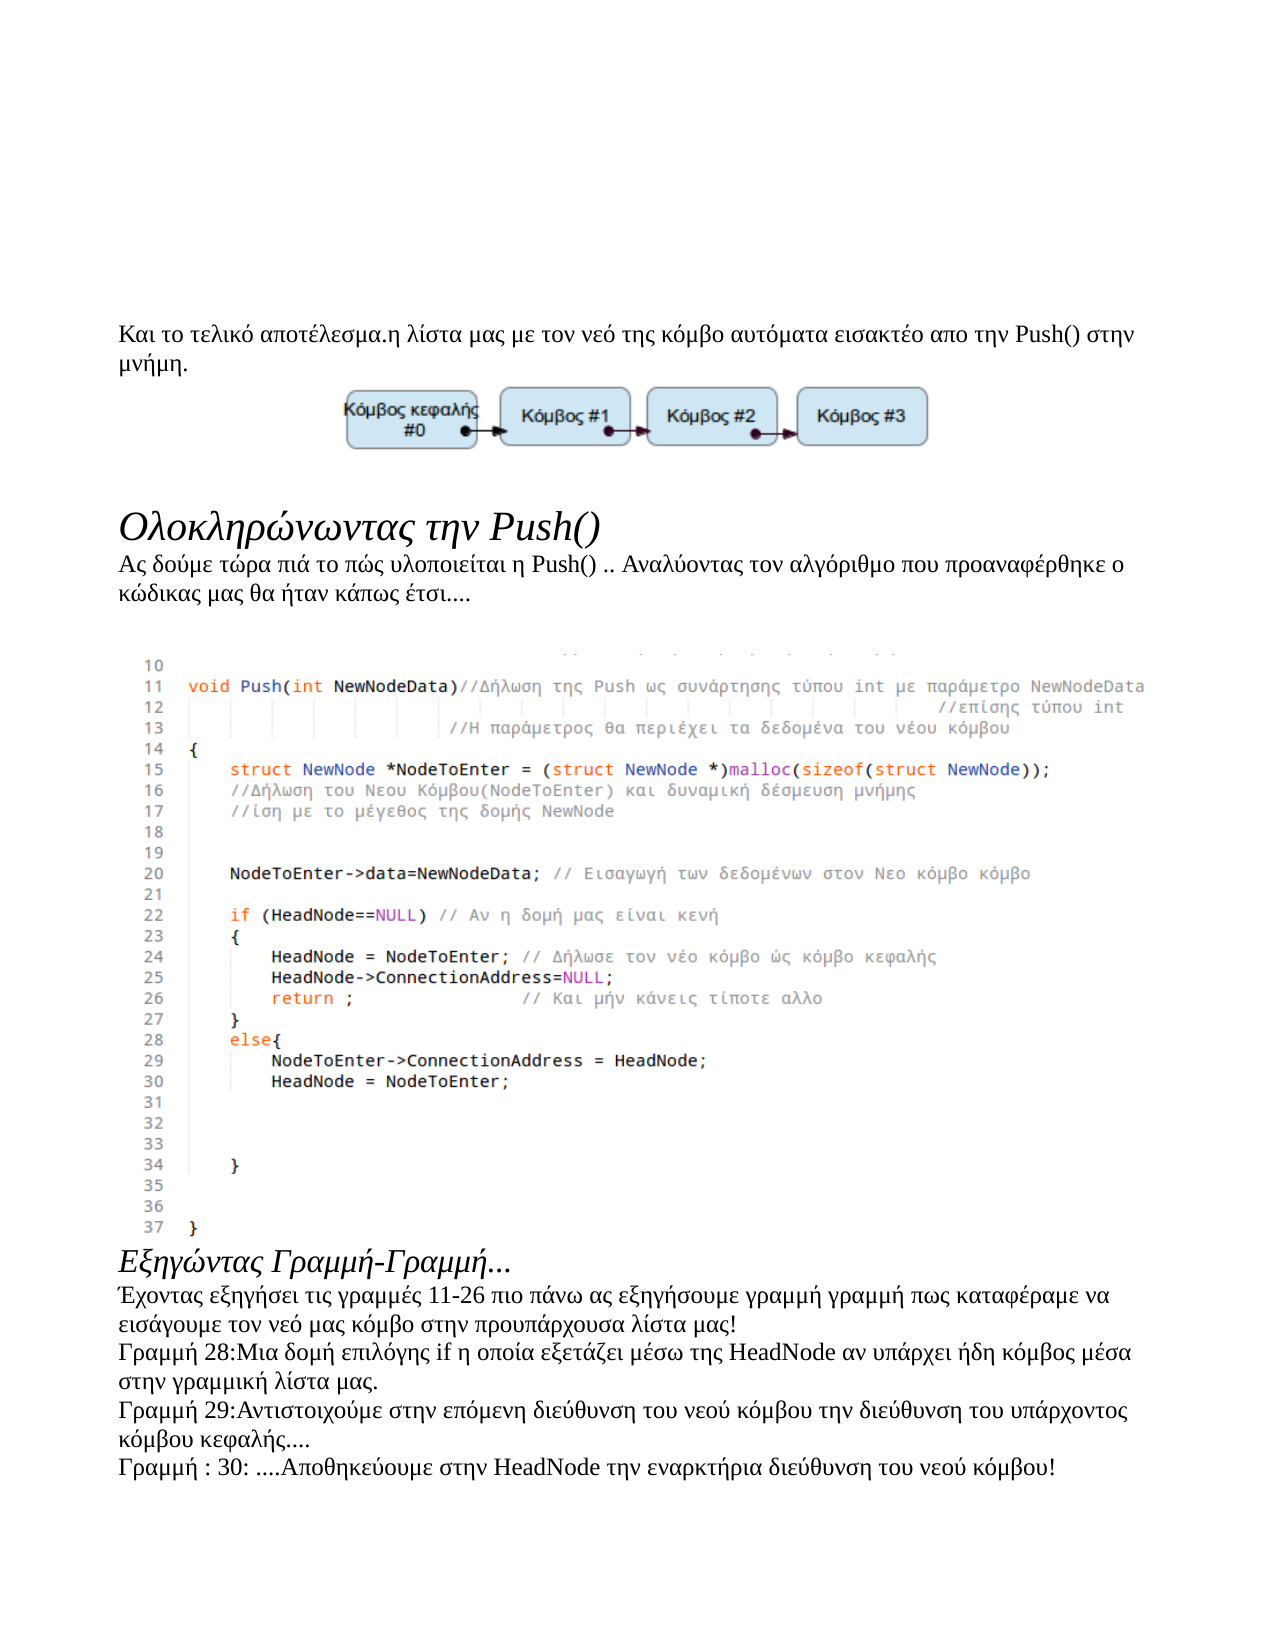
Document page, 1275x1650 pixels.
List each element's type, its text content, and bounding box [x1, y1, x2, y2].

text Ολοκληρώνωντας την Push() [118, 501, 1157, 549]
text Γραμμή 28:Μια δομή επιλόγης if η οποία εξετάζει μέσω της HeadNode αν υπάρχει ήδη κόμβος μέσα στην γραμμική λίστα μας. [118, 1337, 1157, 1395]
picture [342, 376, 933, 459]
text Εξηγώντας Γραμμή-Γραμμή... [118, 636, 1157, 1280]
text Έχοντας εξηγήσει τις γραμμές 11-26 πιο πάνω ας εξηγήσουμε γραμμή γραμμή πως καταφέραμε να εισάγουμε τον νεό μας κόμβο στην προυπάρχουσα λίστα μας! [118, 1280, 1157, 1337]
text Γραμμή : 30: ....Αποθηκεύουμε στην HeadNode την εναρκτήρια διεύθυνση του νεού κόμβου! [118, 1452, 1157, 1481]
text Γραμμή 29:Αντιστοιχούμε στην επόμενη διεύθυνση του νεού κόμβου την διεύθυνση του υπάρχοντος κόμβου κεφαλής.... [118, 1395, 1157, 1452]
text Και το τελικό αποτέλεσμα.η λίστα μας με τον νεό της κόμβο αυτόματα εισακτέο απο την Push() στην μνήμη. [118, 319, 1157, 377]
text Ας δούμε τώρα πιά το πώς υλοποιείται η Push() .. Αναλύοντας τον αλγόριθμο που προαναφέρθηκε ο κώδικας μας θα ήταν κάπως έτσι.... [118, 549, 1157, 607]
picture [133, 654, 1173, 1242]
